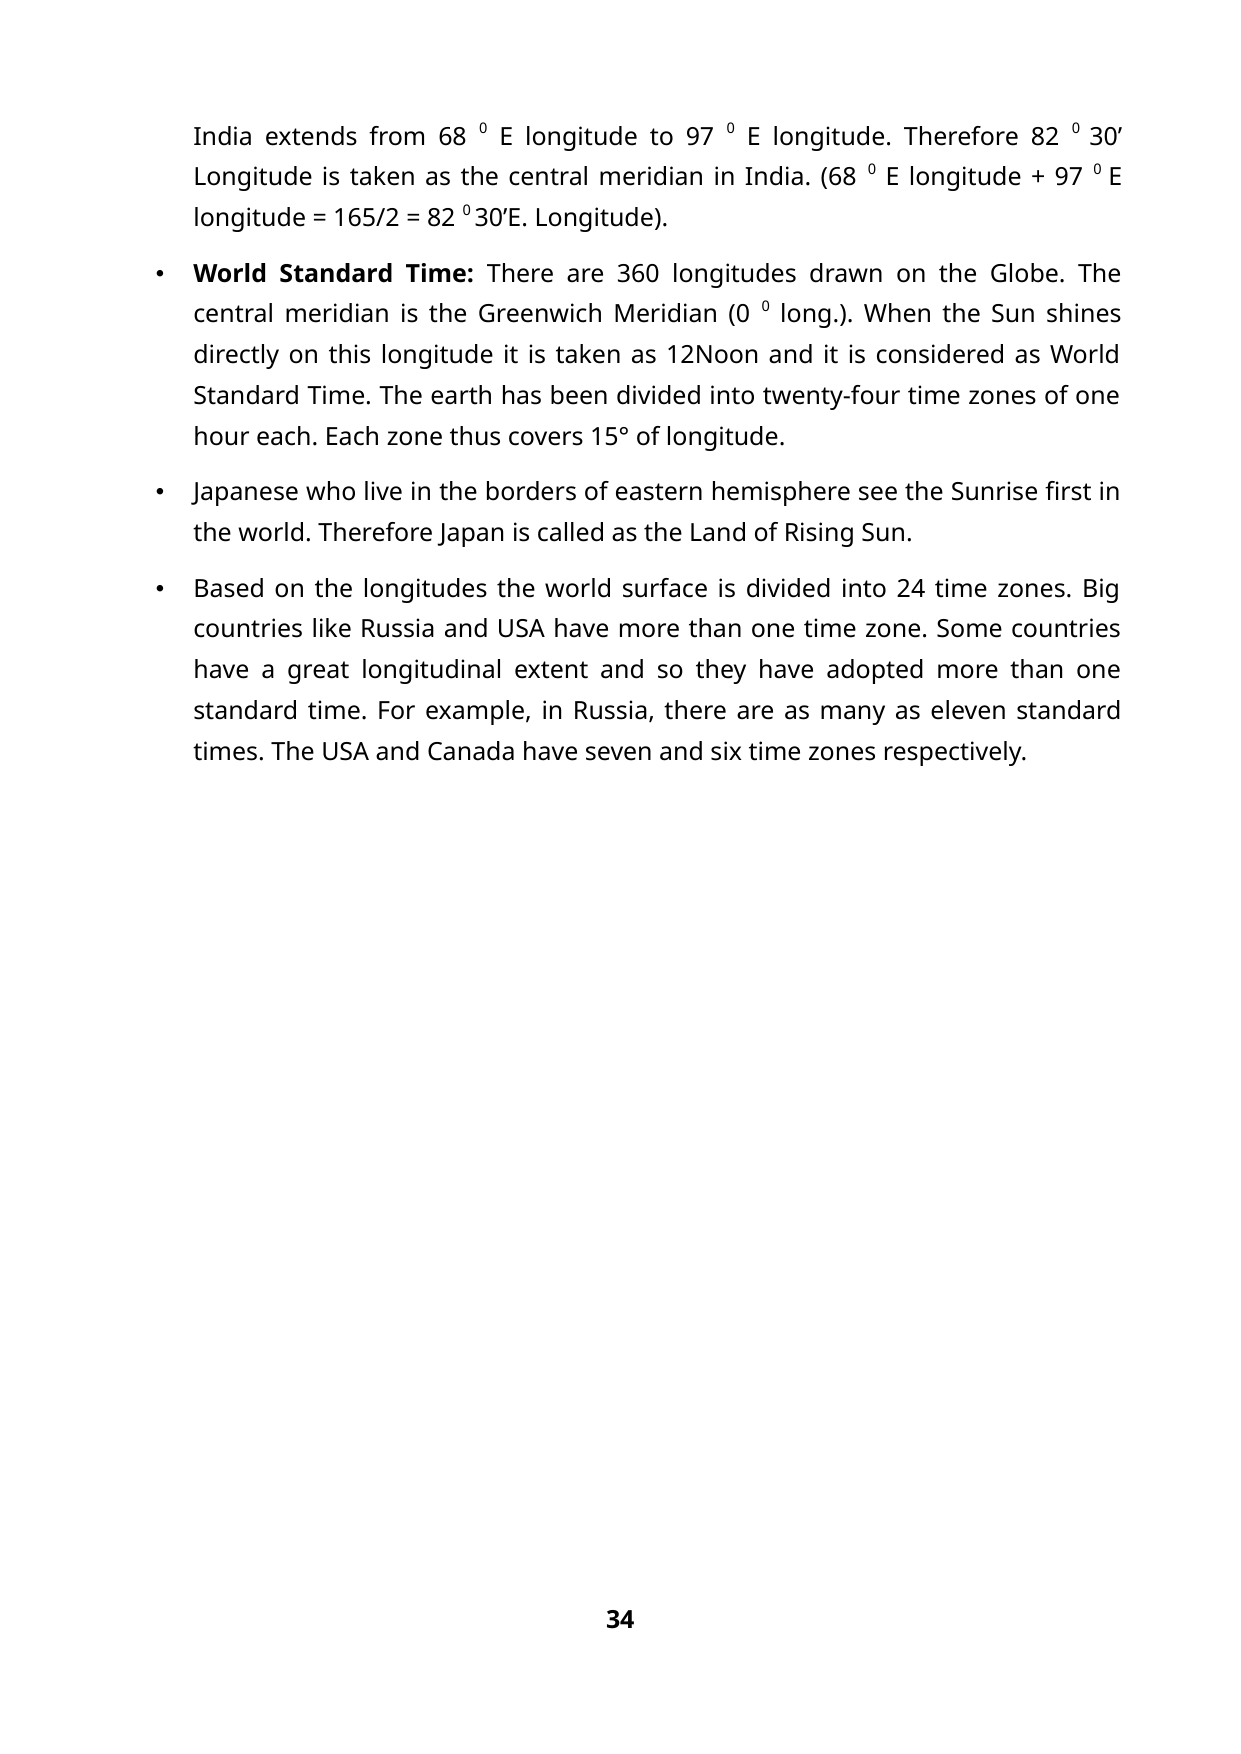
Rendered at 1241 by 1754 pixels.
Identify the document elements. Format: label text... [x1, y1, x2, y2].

list Based on the longitudes the world surface is divided into 24 time zones. Big countries like Russia and USA have more than one time zone. Some countries have a great longitudinal extent and so they have adopted more than one standard time. For example, in Russia, there are as many as eleven standard times. The USA and Canada have seven and six time zones respectively. [156, 570, 1122, 768]
list India extends from 68 0 E longitude to 97 0 E longitude. Therefore 82 0 30’ Longitude is taken as the central meridian in India. (68 0 E longitude + 97 0 E longitude = 165/2 = 82 0 30’E. Longitude). [156, 118, 1122, 234]
list World Standard Time: There are 360 longitudes drawn on the Globe. The central meridian is the Greenwich Meridian (0 0 long.). When the Sun shines directly on this longitude it is taken as 12Noon and it is considered as World Standard Time. The earth has been divided into twenty-four time zones of one hour each. Each zone thus covers 15° of longitude. [156, 255, 1122, 453]
list Japanese who live in the borders of eastern hemisphere see the Sunrise first in the world. Therefore Japan is called as the Land of Rising Sun. [156, 474, 1122, 549]
